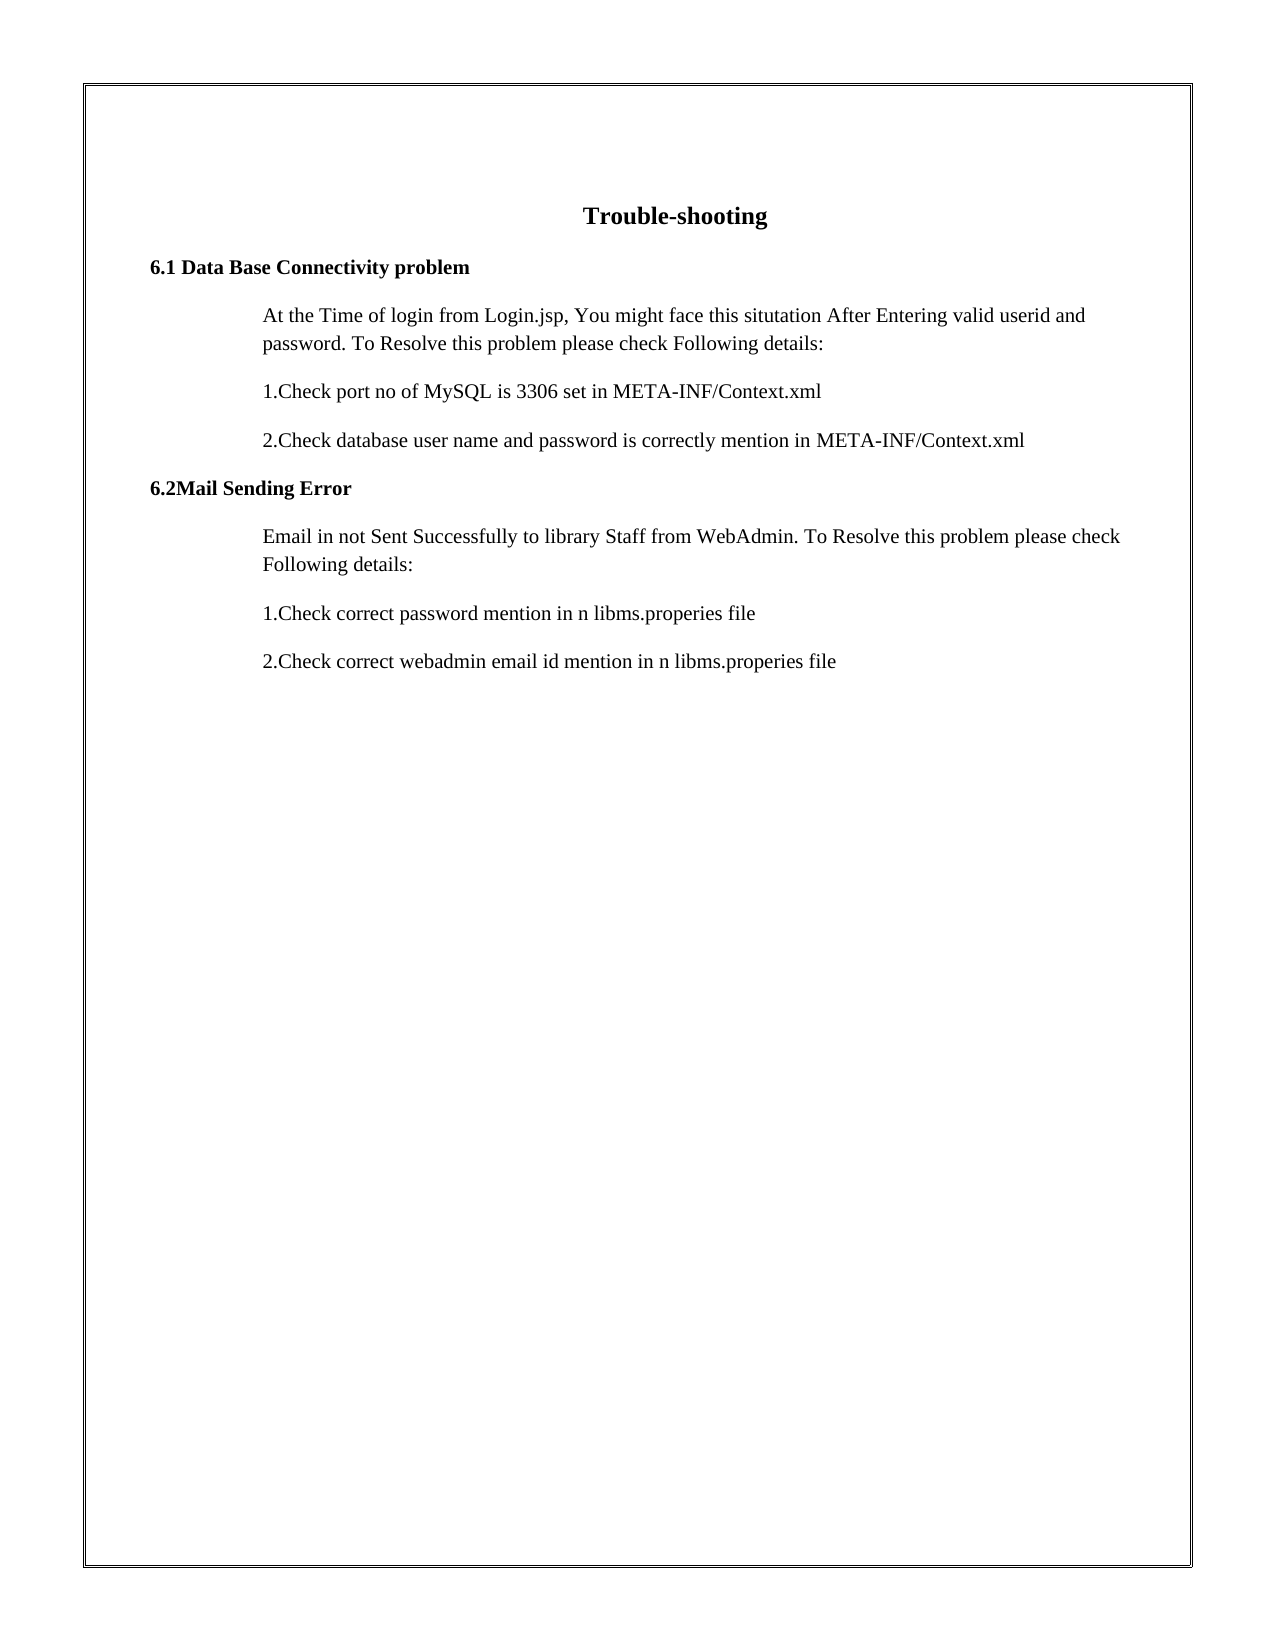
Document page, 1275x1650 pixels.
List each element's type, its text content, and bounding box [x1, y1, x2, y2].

text 1.Check port no of MySQL is 3306 set in META-INF/Context.xml [262, 379, 1125, 403]
text 2.Check database user name and password is correctly mention in META-INF/Context.xml [262, 427, 1125, 452]
text Trouble-shooting [225, 201, 1125, 229]
text 1.Check correct password mention in n libms.properies file [262, 600, 1125, 624]
text 2.Check correct webadmin email id mention in n libms.properies file [262, 649, 1125, 673]
text 6.2Mail Sending Error [150, 476, 1125, 500]
text Email in not Sent Successfully to library Staff from WebAdmin. To Resolve this problem please check Following details: [262, 524, 1125, 576]
text 6.1 Data Base Connectivity problem [150, 254, 1125, 279]
text At the Time of login from Login.jsp, You might face this situtation After Entering valid userid and password. To Resolve this problem please check Following details: [262, 303, 1125, 355]
